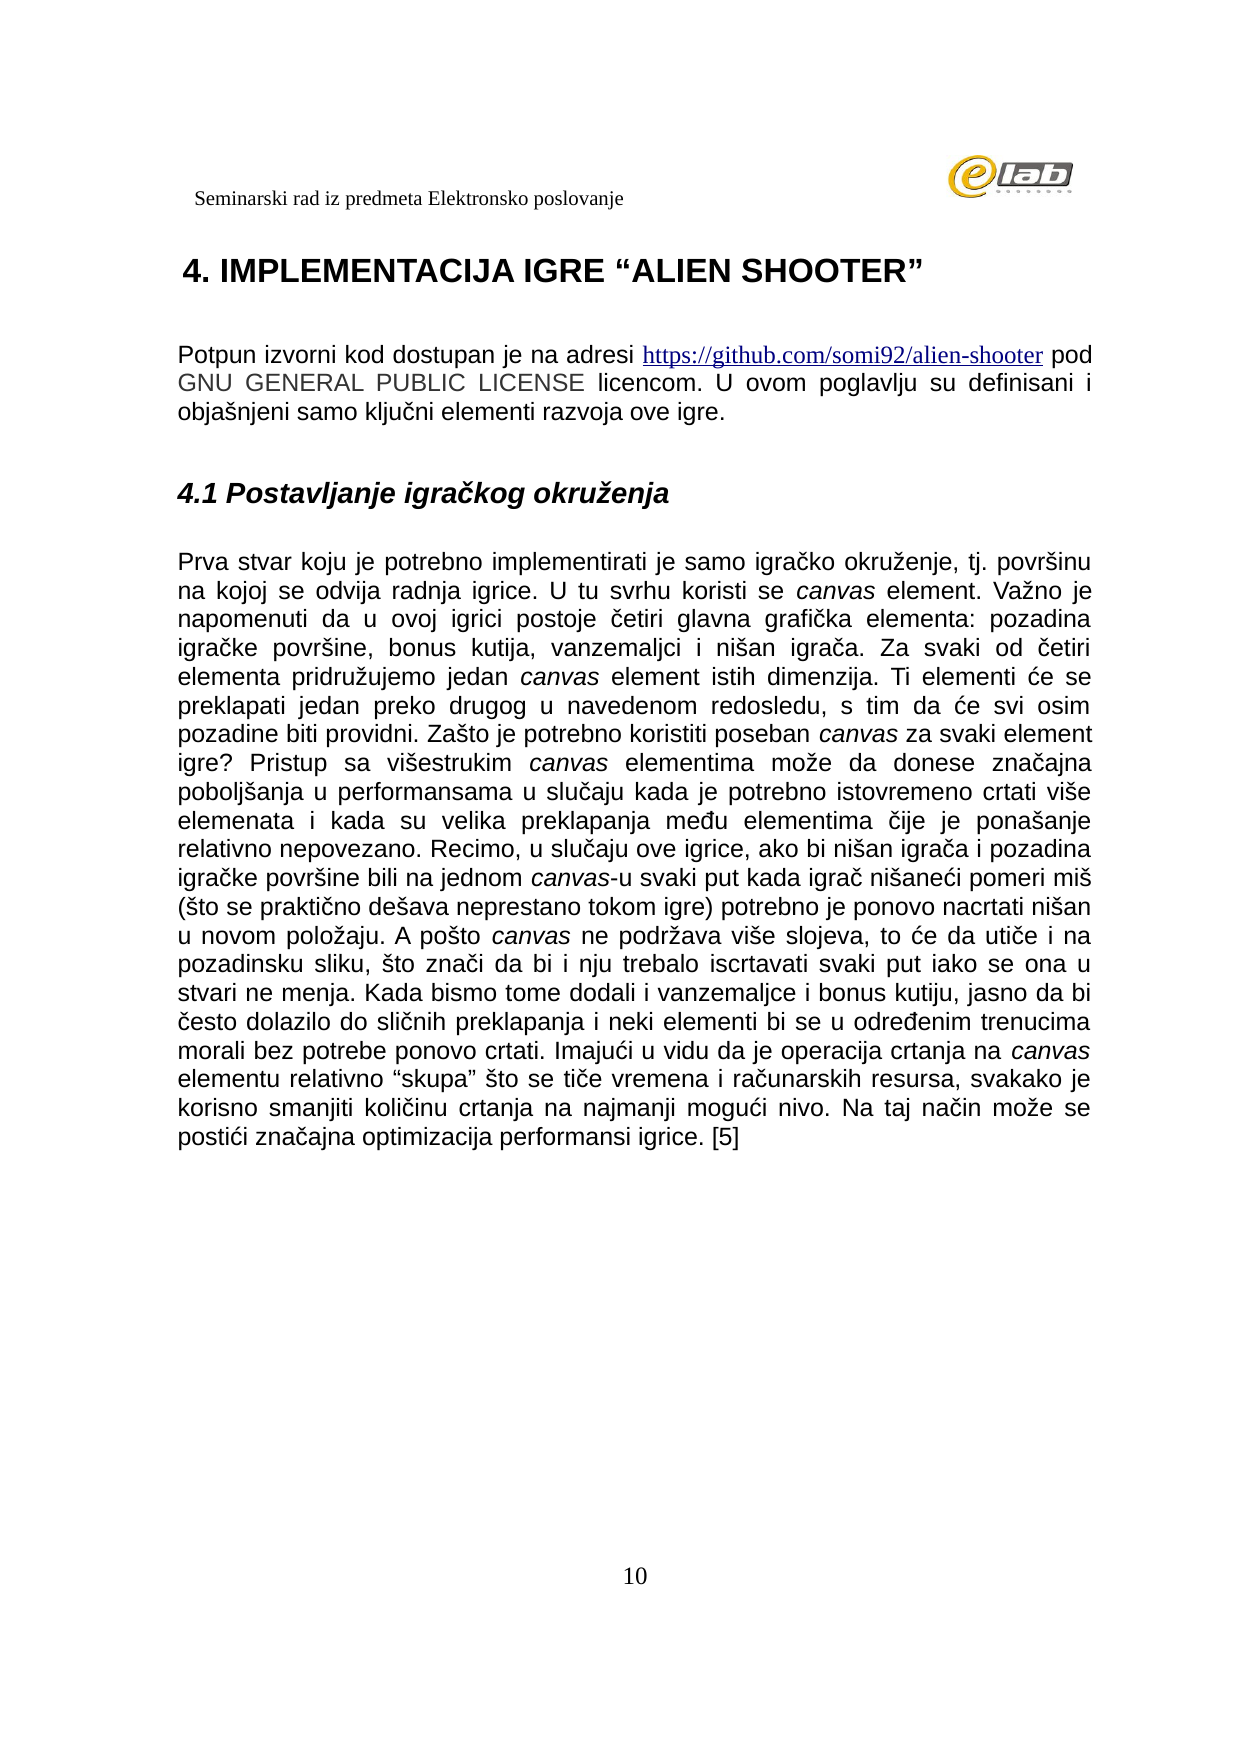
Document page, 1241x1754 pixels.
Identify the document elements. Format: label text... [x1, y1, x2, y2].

text Potpun izvorni kod dostupan je na adresi https://github.com/somi92/alien-shooter pod GNU GENERAL PUBLIC LICENSE licencom. U ovom poglavlju su definisani i objašnjeni samo ključni elementi razvoja ove igre. [177, 339, 1093, 426]
subtitle 4. IMPLEMENTACIJA IGRE “ALIEN SHOOTER” [182, 251, 1068, 289]
text Prva stvar koju je potrebno implementirati je samo igračko okruženje, tj. površinu na kojoj se odvija radnja igrice. U tu svrhu koristi se canvas element. Važno je napomenuti da u ovoj igrici postoje četiri glavna grafička elementa: pozadina igračke površine, bonus kutija, vanzemaljci i nišan igrača. Za svaki od četiri elementa pridružujemo jedan canvas element istih dimenzija. Ti elementi će se preklapati jedan preko drugog u navedenom redosledu, s tim da će svi osim pozadine biti providni. Zašto je potrebno koristiti poseban canvas za svaki element igre? Pristup sa višestrukim canvas elementima može da donese značajna poboljšanja u performansama u slučaju kada je potrebno istovremeno crtati više elemenata i kada su velika preklapanja među elementima čije je ponašanje relativno nepovezano. Recimo, u slučaju ove igrice, ako bi nišan igrača i pozadina igračke površine bili na jednom canvas-u svaki put kada igrač nišaneći pomeri miš (što se praktično dešava neprestano tokom igre) potrebno je ponovo nacrtati nišan u novom položaju. A pošto canvas ne podržava više slojeva, to će da utiče i na pozadinsku sliku, što znači da bi i nju trebalo iscrtavati svaki put iako se ona u stvari ne menja. Kada bismo tome dodali i vanzemaljce i bonus kutiju, jasno da bi često dolazilo do sličnih preklapanja i neki elementi bi se u određenim trenucima morali bez potrebe ponovo crtati. Imajući u vidu da je operacija crtanja na canvas elementu relativno “skupa” što se tiče vremena i računarskih resursa, svakako je korisno smanjiti količinu crtanja na najmanji mogući nivo. Na taj način može se postići značajna optimizacija performansi igrice. [5] [177, 547, 1093, 1151]
picture [946, 155, 1074, 198]
subtitle 4.1 Postavljanje igračkog okruženja [177, 476, 1093, 509]
